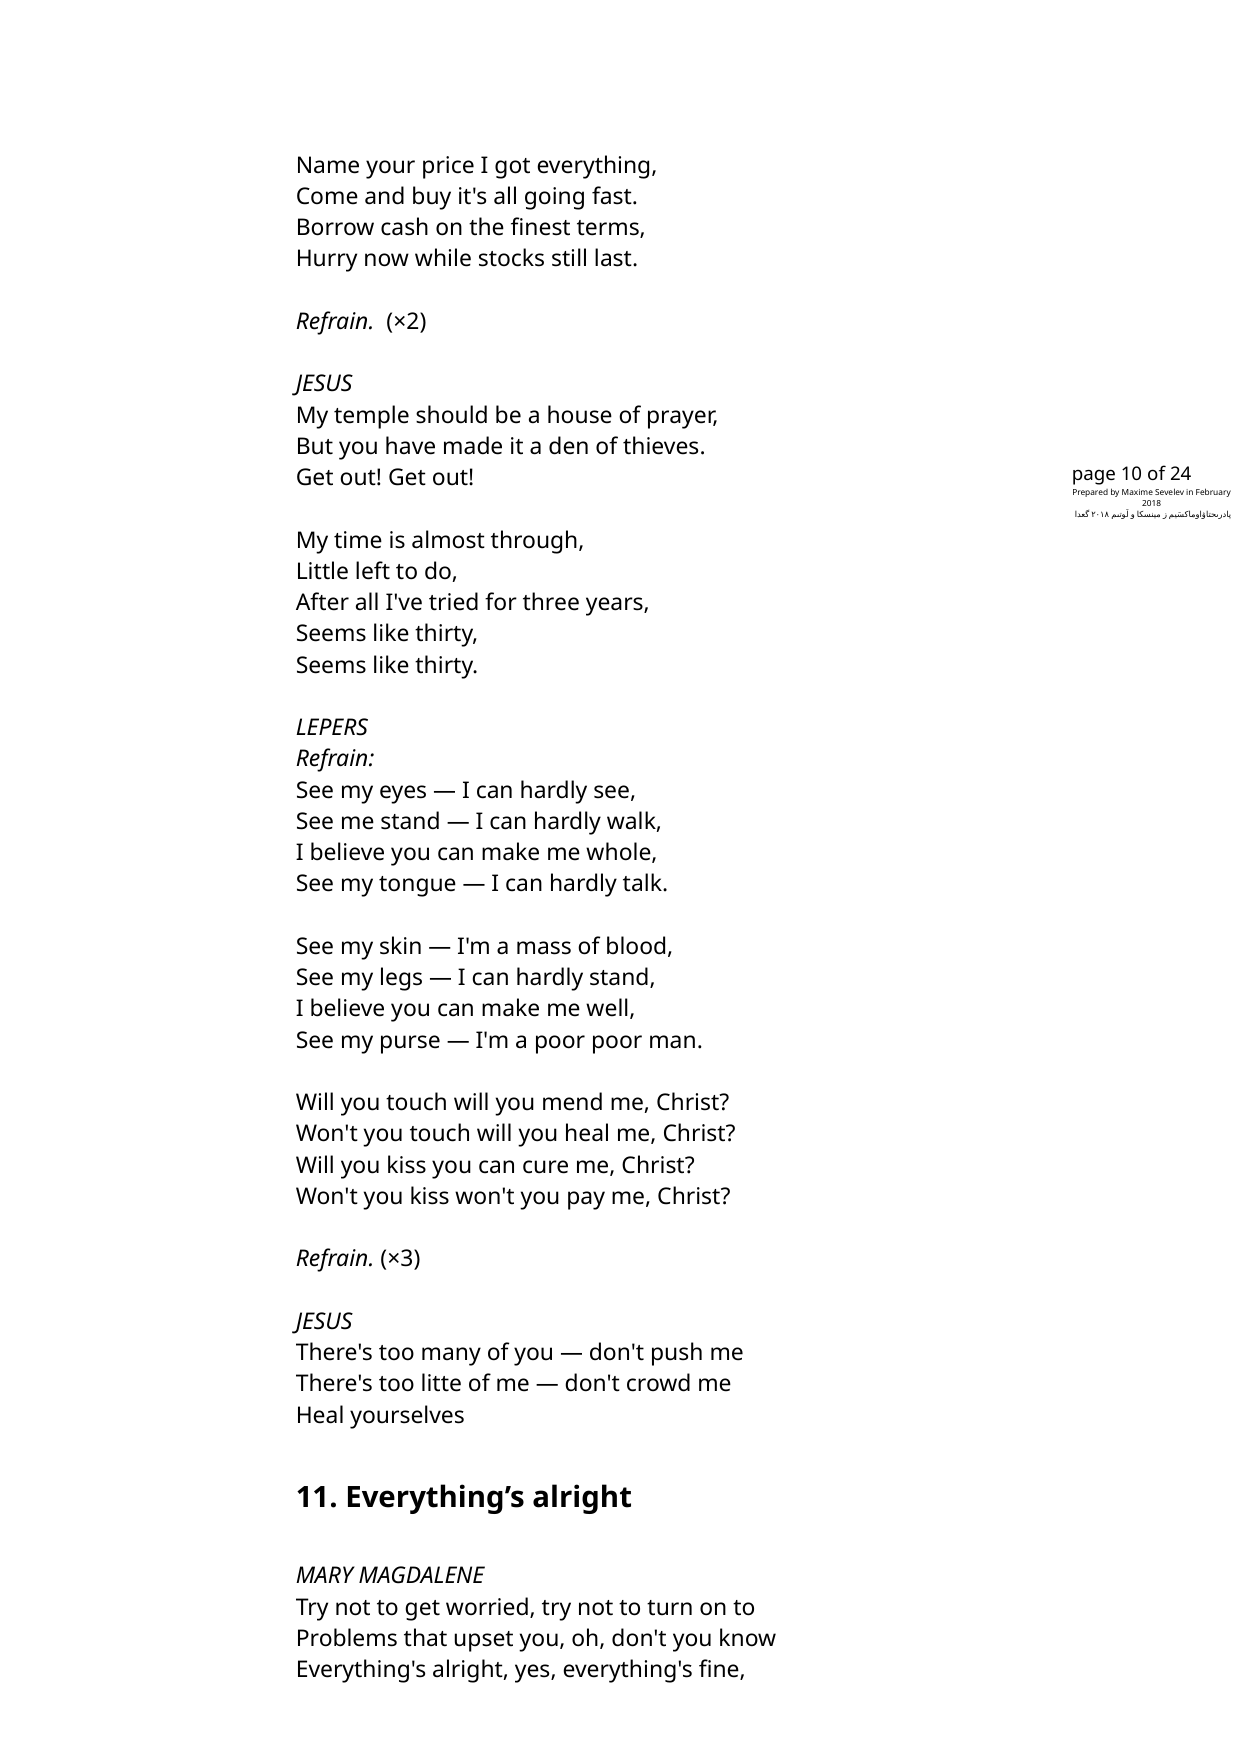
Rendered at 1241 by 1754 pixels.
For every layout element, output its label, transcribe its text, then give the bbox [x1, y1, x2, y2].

text See my purse — I'm a poor poor man. [296, 1023, 961, 1055]
text Seems like thirty. [296, 648, 961, 680]
text I believe you can make me whole, [296, 836, 961, 867]
text Refrain. (×2) [296, 305, 961, 336]
subtitle 11. Everything’s alright [296, 1476, 961, 1516]
text Will you kiss you can cure me, Christ? [296, 1148, 961, 1180]
text Everything's alright, yes, everything's fine, [296, 1653, 961, 1684]
text Try not to get worried, try not to turn on to [296, 1591, 961, 1622]
text MARY MAGDALENE [296, 1559, 961, 1591]
text Come and buy it's all going fast. [296, 180, 961, 211]
text Heal yourselves [296, 1398, 961, 1430]
text JESUS [296, 367, 961, 398]
text Little left to do, [296, 555, 961, 586]
text JESUS [296, 1305, 961, 1336]
text Won't you kiss won't you pay me, Christ? [296, 1180, 961, 1211]
text See my skin — I'm a mass of blood, [296, 930, 961, 961]
text See me stand — I can hardly walk, [296, 805, 961, 836]
text Name your price I got everything, [296, 148, 961, 180]
text Hurry now while stocks still last. [296, 242, 961, 273]
text Will you touch will you mend me, Christ? [296, 1086, 961, 1117]
text Borrow cash on the finest terms, [296, 211, 961, 242]
text After all I've tried for three years, [296, 586, 961, 617]
text Refrain. (×3) [296, 1242, 961, 1273]
text But you have made it a den of thieves. [296, 430, 961, 461]
text My time is almost through, [296, 523, 961, 555]
text See my eyes — I can hardly see, [296, 773, 961, 805]
text Seems like thirty, [296, 617, 961, 648]
text I believe you can make me well, [296, 992, 961, 1023]
text Problems that upset you, oh, don't you know [296, 1622, 961, 1653]
text See my legs — I can hardly stand, [296, 961, 961, 992]
text There's too litte of me — don't crowd me [296, 1367, 961, 1398]
text My temple should be a house of prayer, [296, 398, 961, 430]
text LEPERS [296, 711, 961, 742]
text There's too many of you — don't push me [296, 1336, 961, 1367]
text See my tongue — I can hardly talk. [296, 867, 961, 898]
text Get out! Get out! [296, 461, 961, 492]
text Won't you touch will you heal me, Christ? [296, 1117, 961, 1148]
text Refrain: [296, 742, 961, 773]
